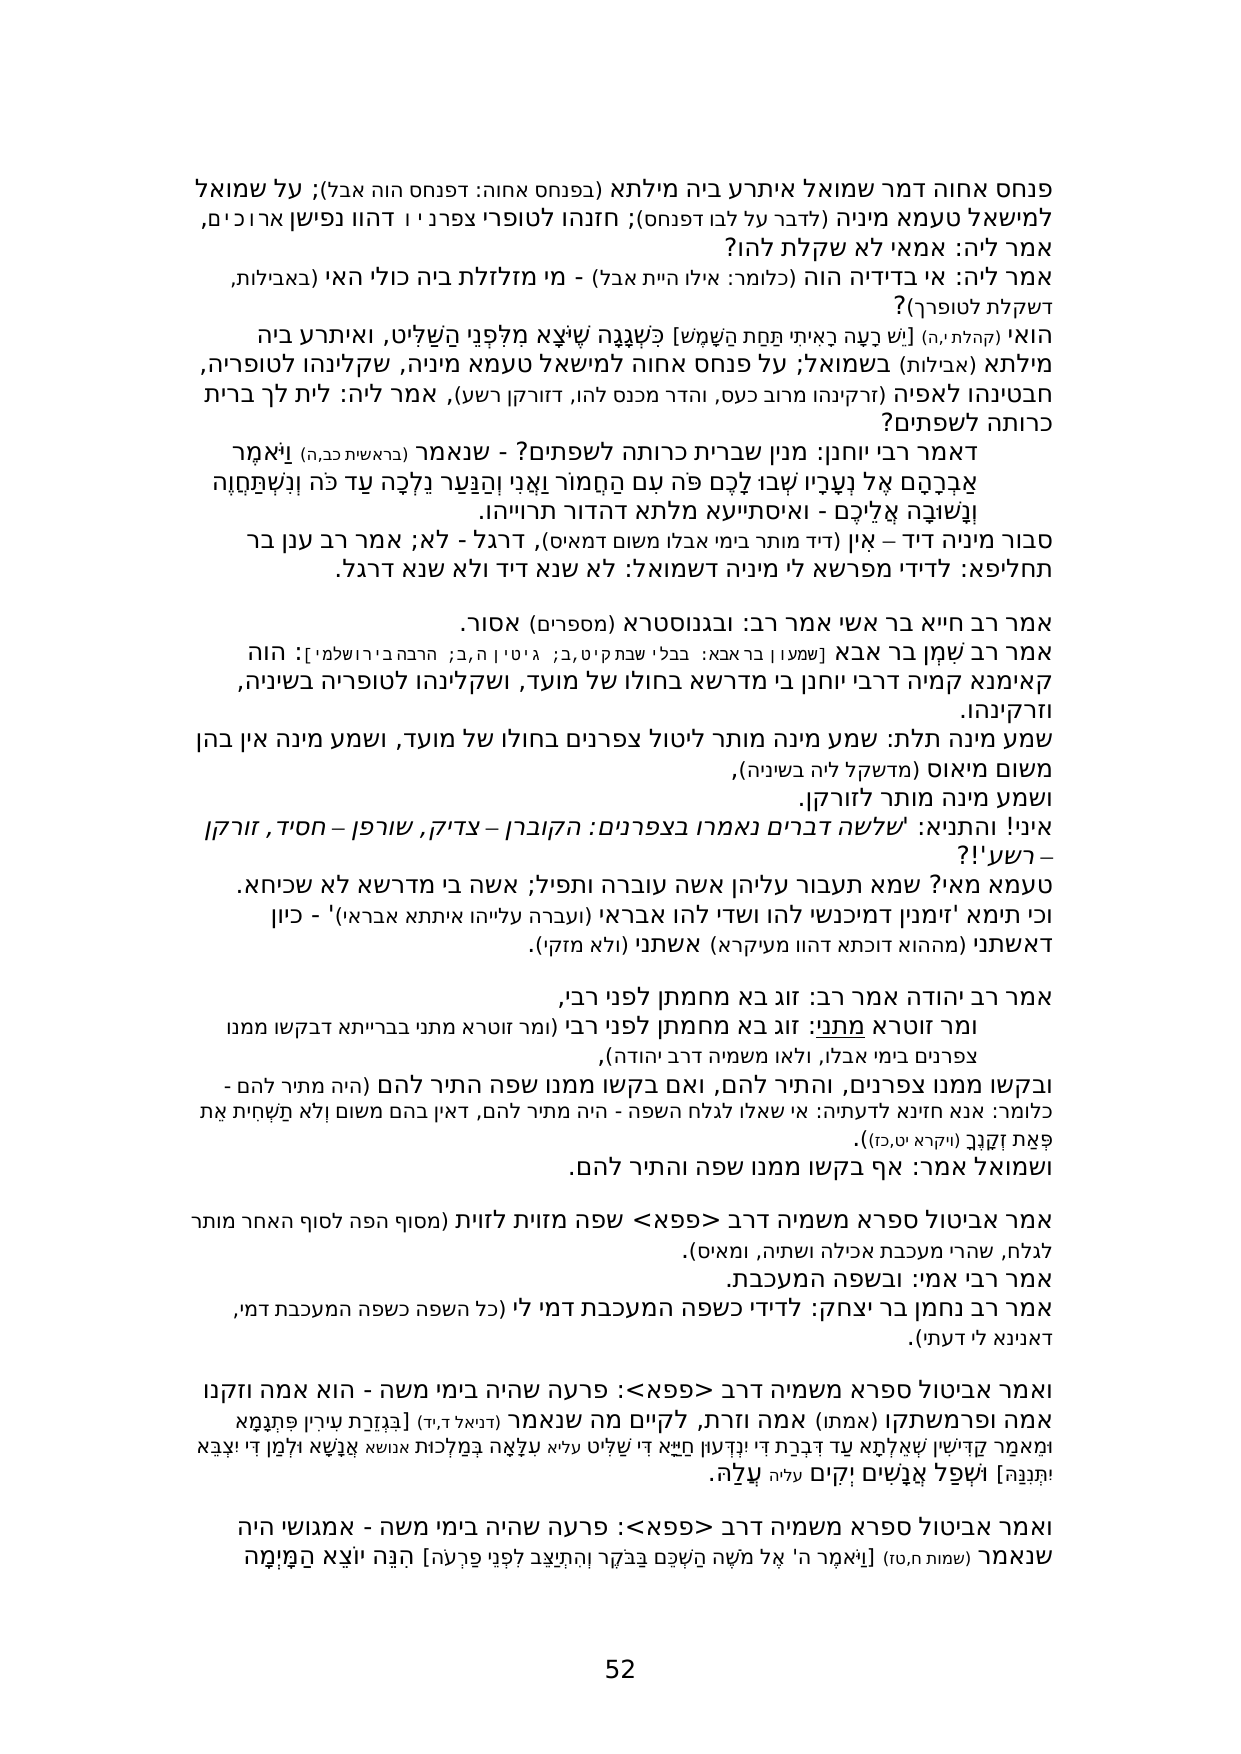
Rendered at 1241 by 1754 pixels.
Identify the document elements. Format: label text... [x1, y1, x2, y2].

text אמר רב יהודה אמר רב: זוג בא מחמתן לפני רבי, [187, 982, 1053, 1011]
text הואי (קהלת י,ה) [יֵשׁ רָעָה רָאִיתִי תַּחַת הַשָּׁמֶשׁ] כִּשְׁגָגָה שֶׁיֹּצָא מִלִּפְנֵי הַשַּׁלִּיט, ואיתרע ביה מילתא (אבילות) בשמואל; על פנחס אחוה למישאל טעמא מיניה, שקלינהו לטופריה, חבטינהו לאפיה (זרקינהו מרוב כעס, והדר מכנס להו, דזורקן רשע), אמר ליה: לית לך ברית כרותה לשפתים? [187, 320, 1053, 437]
text פנחס אחוה דמר שמואל איתרע ביה מילתא (בפנחס אחוה: דפנחס הוה אבל); על שמואל למישאל טעמא מיניה (לדבר על לבו דפנחס); חזנהו לטופרי צפרניו דהוו נפישן ארוכים, אמר ליה: אמאי לא שקלת להו? [187, 174, 1053, 262]
text שמע מינה תלת: שמע מינה מותר ליטול צפרנים בחולו של מועד, ושמע מינה אין בהן משום מיאוס (מדשקל ליה בשיניה), [187, 724, 1053, 783]
text אמר אביטול ספרא משמיה דרב <פפא> שפה מזוית לזוית (מסוף הפה לסוף האחר מותר לגלח, שהרי מעכבת אכילה ושתיה, ומאיס). [187, 1206, 1053, 1264]
text ואמר אביטול ספרא משמיה דרב <פפא>: פרעה שהיה בימי משה - אמגושי היה שנאמר (שמות ח,טז) [וַיֹּאמֶר ה' אֶל מֹשֶׁה הַשְׁכֵּם בַּבֹּקֶר וְהִתְיַצֵּב לִפְנֵי פַרְעֹה] הִנֵּה יוֹצֵא הַמָּיְמָה [187, 1512, 1053, 1570]
text טעמא מאי? שמא תעבור עליהן אשה עוברה ותפיל; אשה בי מדרשא לא שכיחא. [187, 871, 1053, 900]
text אמר רב שִׁמְן בר אבא [שמעון בר אבא: בבלי שבת קיט,ב; גיטין ה,ב; הרבה בירושלמי]: הוה קאימנא קמיה דרבי יוחנן בי מדרשא בחולו של מועד, ושקלינהו לטופריה בשיניה, וזרקינהו. [187, 637, 1053, 724]
text וכי תימא 'זימנין דמיכנשי להו ושדי להו אבראי (ועברה עלייהו איתתא אבראי)' - כיון דאשתני (מההוא דוכתא דהוו מעיקרא) אשתני (ולא מזקי). [187, 900, 1053, 958]
text אמר ליה: אי בדידיה הוה (כלומר: אילו היית אבל) - מי מזלזלת ביה כולי האי (באבילות, דשקלת לטופרך)? [187, 262, 1053, 320]
text אמר רב חייא בר אשי אמר רב: ובגנוסטרא (מספרים) אסור. [187, 608, 1053, 637]
text איני! והתניא: 'שלשה דברים נאמרו בצפרנים: הקוברן – צדיק, שורפן – חסיד, זורקן – רשע'!? [187, 812, 1053, 871]
text אמר רב נחמן בר יצחק: לדידי כשפה המעכבת דמי לי (כל השפה כשפה המעכבת דמי, דאנינא לי דעתי). [187, 1293, 1053, 1352]
text ומר זוטרא מתני: זוג בא מחמתן לפני רבי (ומר זוטרא מתני בברייתא דבקשו ממנו צפרנים בימי אבלו, ולאו משמיה דרב יהודה), [187, 1011, 978, 1070]
text ושמואל אמר: אף בקשו ממנו שפה והתיר להם. [187, 1152, 1053, 1182]
text ושמע מינה מותר לזורקן. [187, 783, 1053, 812]
text סבור מיניה דיד – אִין (דיד מותר בימי אבלו משום דמאיס), דרגל - לא; אמר רב ענן בר תחליפא: לדידי מפרשא לי מיניה דשמואל: לא שנא דיד ולא שנא דרגל. [187, 525, 1053, 584]
text ובקשו ממנו צפרנים, והתיר להם, ואם בקשו ממנו שפה התיר להם (היה מתיר להם - כלומר: אנא חזינא לדעתיה: אי שאלו לגלח השפה - היה מתיר להם, דאין בהם משום וְלֹא תַשְׁחִית אֵת פְּאַת זְקָנֶךָ (ויקרא יט,כז)). [187, 1070, 1053, 1152]
text אמר רבי אמי: ובשפה המעכבת. [187, 1264, 1053, 1293]
text דאמר רבי יוחנן: מנין שברית כרותה לשפתים? - שנאמר (בראשית כב,ה) וַיֹּאמֶר אַבְרָהָם אֶל נְעָרָיו שְׁבוּ לָכֶם פֹּה עִם הַחֲמוֹר וַאֲנִי וְהַנַּעַר נֵלְכָה עַד כֹּה וְנִשְׁתַּחֲוֶה וְנָשׁוּבָה אֲלֵיכֶם - ואיסתייעא מלתא דהדור תרוייהו. [187, 437, 978, 525]
text ואמר אביטול ספרא משמיה דרב <פפא>: פרעה שהיה בימי משה - הוא אמה וזקנו אמה ופרמשתקו (אמתו) אמה וזרת, לקיים מה שנאמר (דניאל ד,יד) [בִּגְזֵרַת עִירִין פִּתְגָמָא וּמֵאמַר קַדִּישִׁין שְׁאֵלְתָא עַד דִּבְרַת דִּי יִנְדְּעוּן חַיַּיָּא דִּי שַׁלִּיט עליא עִלָּאָה בְּמַלְכוּת אנושא אֲנָשָׁא וּלְמַן דִּי יִצְבֵּא יִתְּנִנַּהּ] וּשְׁפַל אֲנָשִׁים יְקִים עליה עֲלַהּ. [187, 1376, 1053, 1488]
